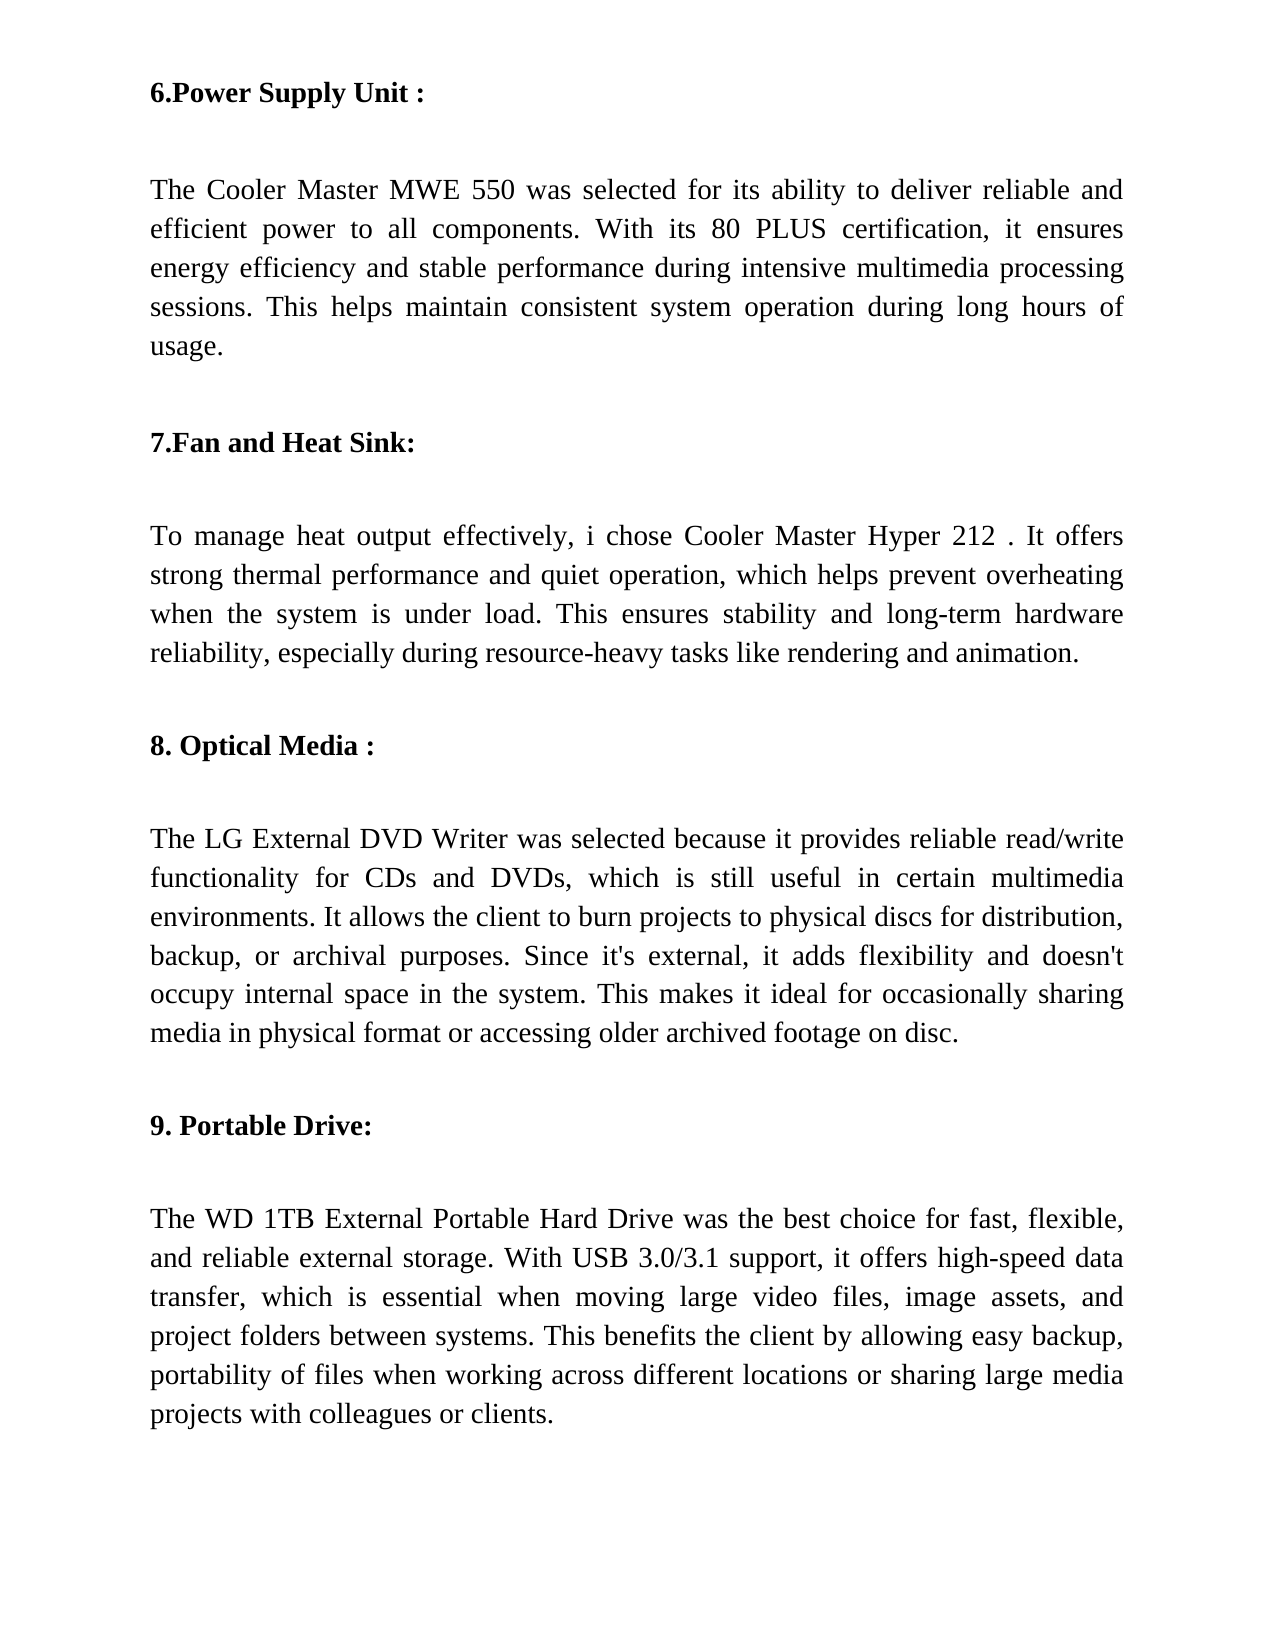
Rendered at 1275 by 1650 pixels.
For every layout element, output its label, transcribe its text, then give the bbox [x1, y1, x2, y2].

text The LG External DVD Writer was selected because it provides reliable read/write functionality for CDs and DVDs, which is still useful in certain multimedia environments. It allows the client to burn projects to physical discs for distribution, backup, or archival purposes. Since it's external, it adds flexibility and doesn't occupy internal space in the system. This makes it ideal for occasionally sharing media in physical format or accessing older archived footage on disc. [150, 821, 1125, 1049]
text The WD 1TB External Portable Hard Drive was the best choice for fast, flexible, and reliable external storage. With USB 3.0/3.1 support, it offers high-speed data transfer, which is essential when moving large video files, image assets, and project folders between systems. This benefits the client by allowing easy backup, portability of files when working across different locations or sharing large media projects with colleagues or clients. [150, 1202, 1125, 1429]
text 9. Portable Drive: [150, 1108, 1125, 1142]
subtitle 7.Fan and Heat Sink: [150, 425, 1125, 459]
subtitle The Cooler Master MWE 550 was selected for its ability to deliver reliable and efficient power to all components. With its 80 PLUS certification, it ensures energy efficiency and stable performance during intensive multimedia processing sessions. This helps maintain consistent system operation during long hours of usage. [150, 172, 1125, 361]
subtitle 6.Power Supply Unit : [150, 75, 1125, 108]
text To manage heat output effectively, i chose Cooler Master Hyper 212 . It offers strong thermal performance and quiet operation, which helps prevent overheating when the system is under load. This ensures stability and long-term hardware reliability, especially during resource-heavy tasks like rendering and animation. [150, 518, 1125, 668]
text 8. Optical Media : [150, 728, 1125, 762]
